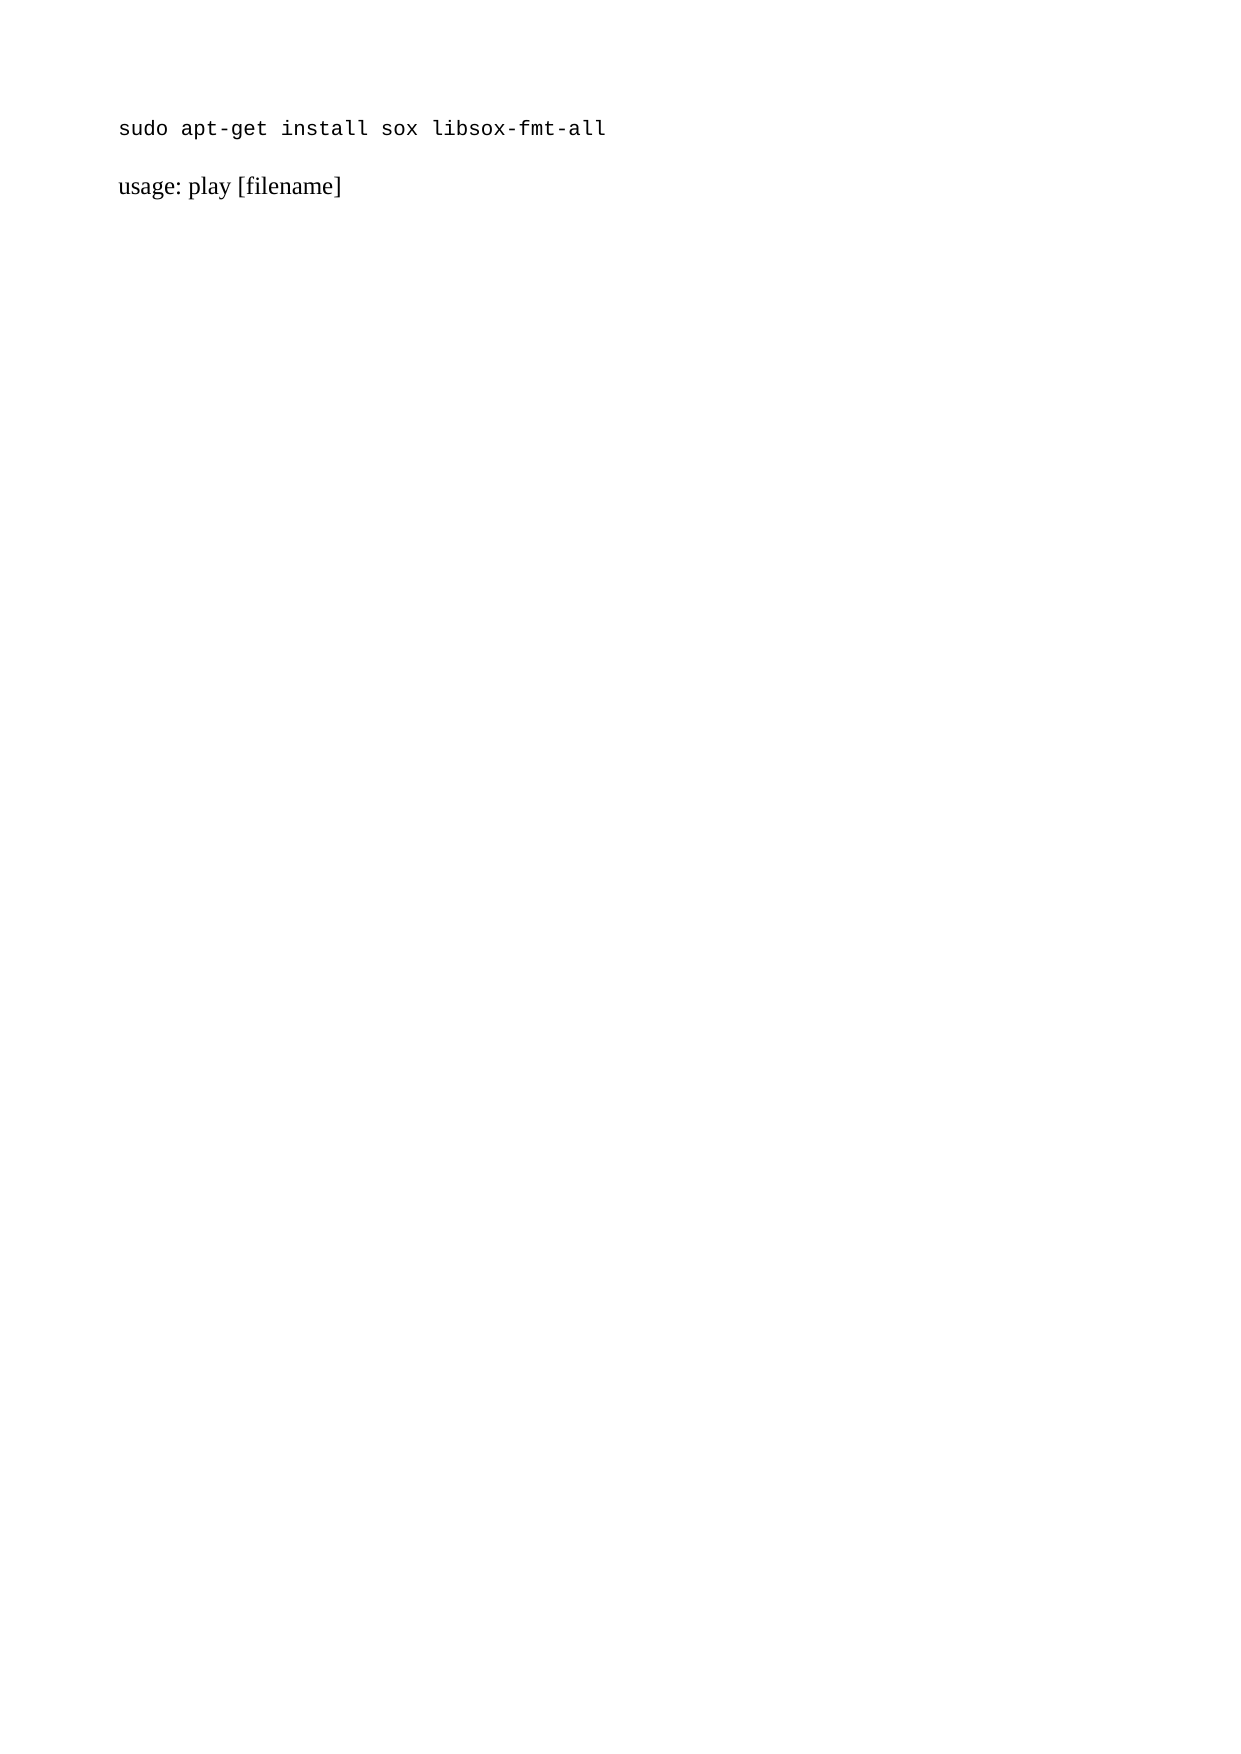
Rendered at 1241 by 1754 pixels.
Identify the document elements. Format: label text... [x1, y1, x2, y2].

text usage: play [filename] [118, 171, 1122, 200]
text sudo apt-get install sox libsox-fmt-all [118, 118, 1122, 142]
